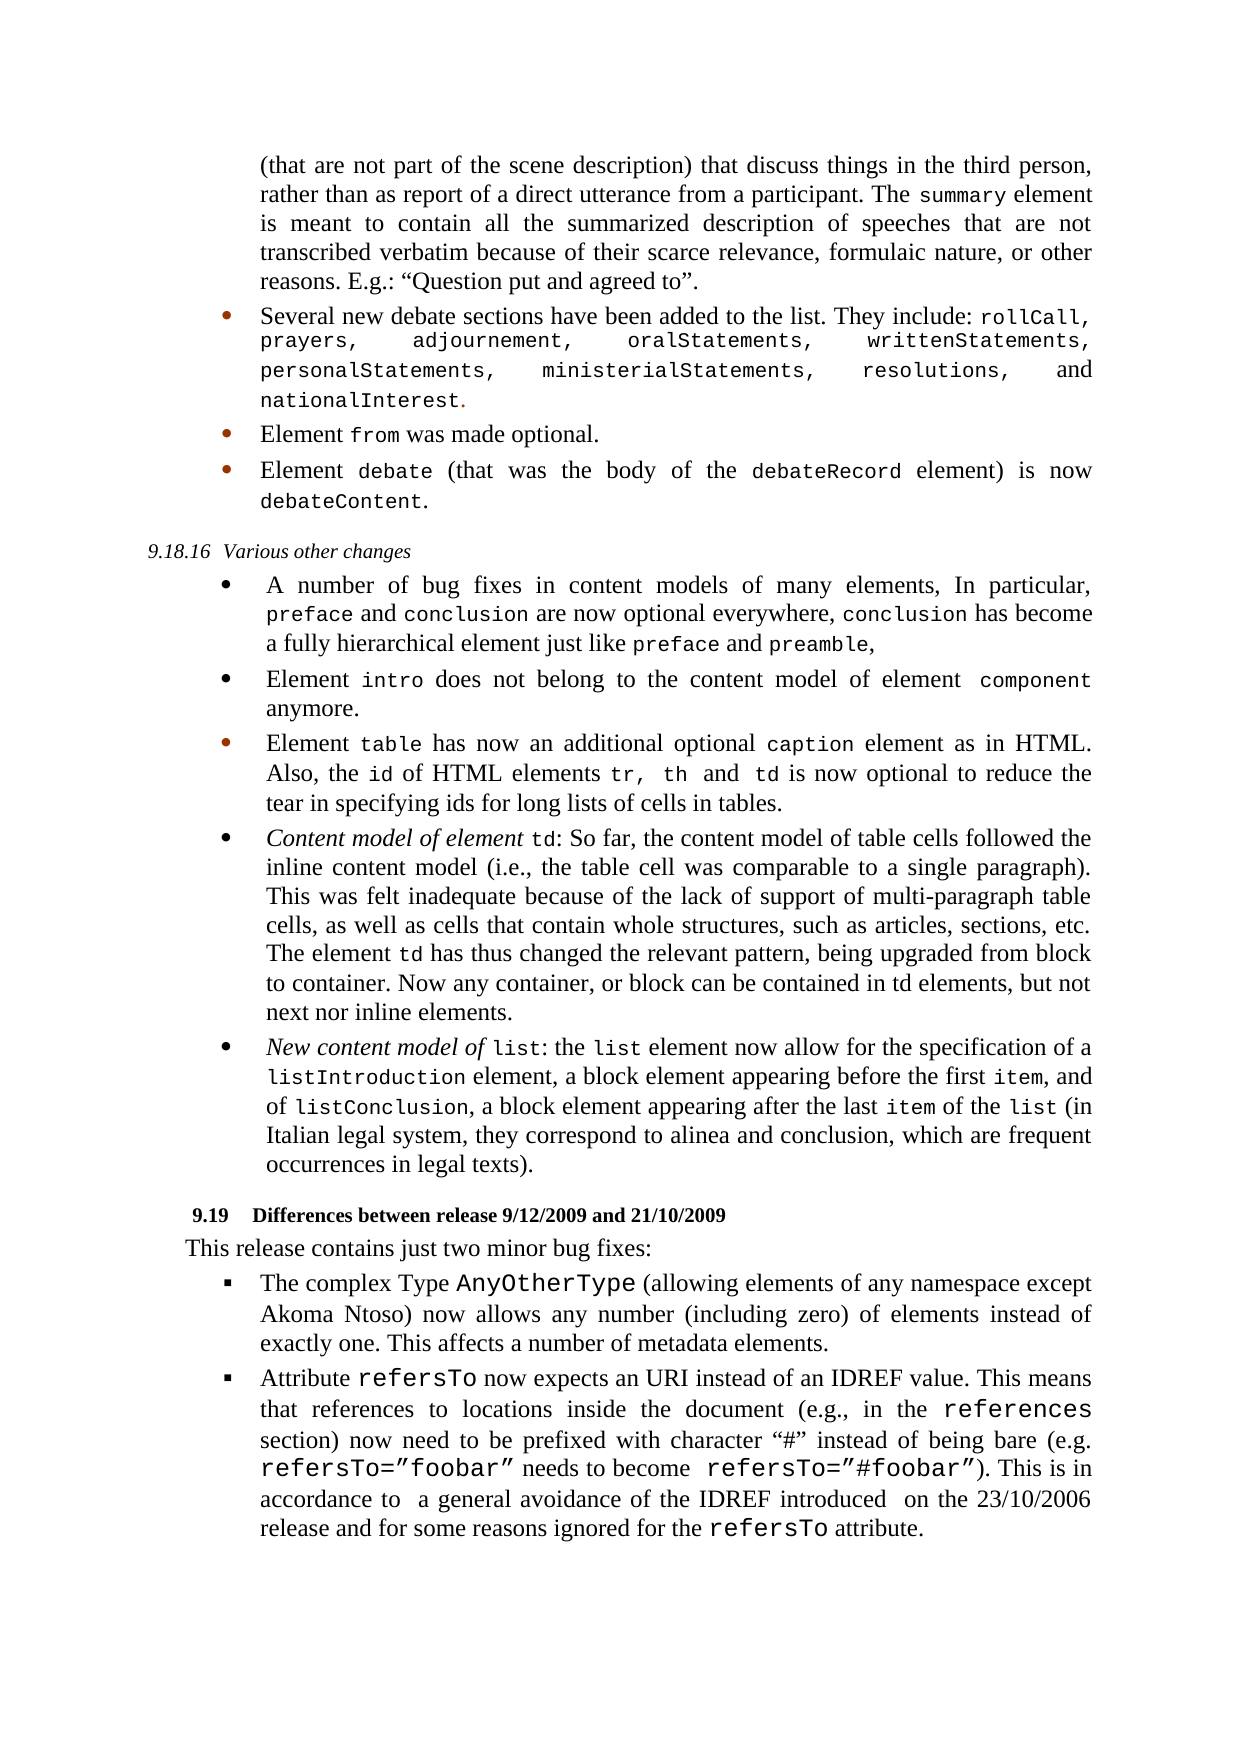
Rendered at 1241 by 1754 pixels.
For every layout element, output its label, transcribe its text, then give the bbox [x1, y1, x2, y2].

list New content model of list: the list element now allow for the specification of a listIntroduction element, a block element appearing before the first item, and of listConclusion, a block element appearing after the last item of the list (in Italian legal system, they correspond to alinea and conclusion, which are frequent occurrences in legal texts). [222, 1032, 1092, 1178]
list Attribute refersTo now expects an URI instead of an IDREF value. This means that references to locations inside the document (e.g., in the references section) now need to be prefixed with character “#” instead of being bare (e.g. refersTo=”foobar” needs to become refersTo=”#foobar”). This is in accordance to a general avoidance of the IDREF introduced on the 23/10/2006 release and for some reasons ignored for the refersTo attribute. [222, 1363, 1092, 1544]
list The complex Type AnyOtherType (allowing elements of any namespace except Akoma Ntoso) now allows any number (including zero) of elements instead of exactly one. This affects a number of metadata elements. [222, 1268, 1092, 1357]
list (that are not part of the scene description) that discuss things in the third person, rather than as report of a direct utterance from a participant. The summary element is meant to contain all the summarized description of speeches that are not transcribed verbatim because of their scarce relevance, formulaic nature, or other reasons. E.g.: “Question put and agreed to”. [222, 150, 1092, 294]
list Several new debate sections have been added to the list. They include: rollCall, prayers, adjournement, oralStatements, writtenStatements, personalStatements, ministerialStatements, resolutions, and nationalInterest. [222, 301, 1092, 413]
subtitle Various other changes [148, 539, 1092, 563]
list Element from was made optional. [222, 419, 1092, 449]
list A number of bug fixes in content models of many elements, In particular, preface and conclusion are now optional everywhere, conclusion has become a fully hierarchical element just like preface and preamble, [222, 570, 1092, 658]
list Element debate (that was the body of the debateRecord element) is now debateContent. [222, 455, 1092, 514]
subtitle Differences between release 9/12/2009 and 21/10/2009 [192, 1203, 1092, 1227]
list Content model of element td: So far, the content model of table cells followed the inline content model (i.e., the table cell was comparable to a single paragraph). This was felt inadequate because of the lack of support of multi-paragraph table cells, as well as cells that contain whole structures, such as articles, sections, etc. The element td has thus changed the relevant pattern, being upgraded from block to container. Now any container, or block can be contained in td elements, but not next nor inline elements. [222, 823, 1092, 1026]
list Element table has now an additional optional caption element as in HTML. Also, the id of HTML elements tr, th and td is now optional to reduce the tear in specifying ids for long lists of cells in tables. [222, 728, 1092, 816]
list Element intro does not belong to the content model of element component anymore. [222, 664, 1092, 722]
text This release contains just two minor bug fixes: [148, 1233, 1092, 1262]
